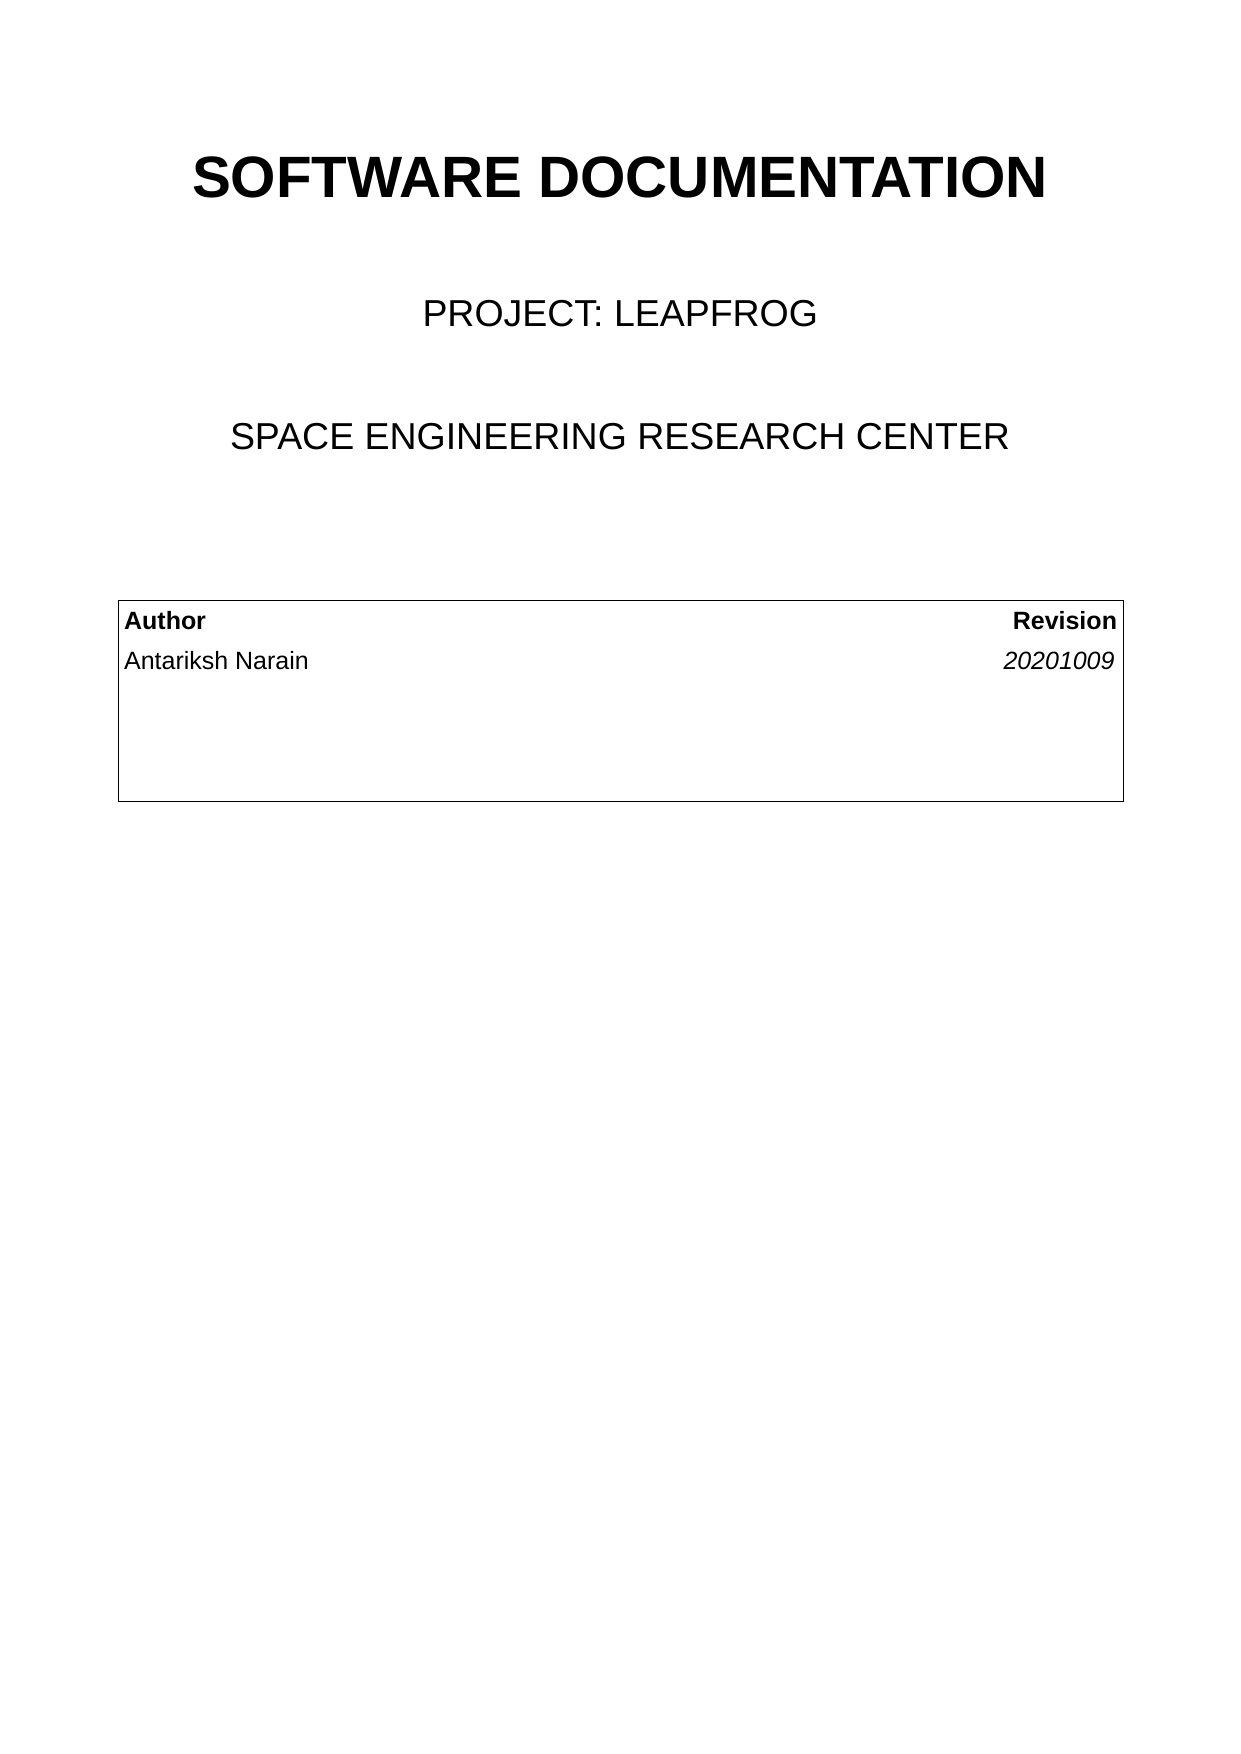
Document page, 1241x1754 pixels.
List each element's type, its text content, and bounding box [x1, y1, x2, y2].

table_cell [644, 761, 1123, 801]
table_cell [119, 761, 644, 801]
table_cell [644, 721, 1123, 761]
table_cell [119, 721, 644, 761]
table_header Author [119, 601, 644, 641]
table_cell Antariksh Narain [119, 641, 644, 681]
title SOFTWARE DOCUMENTATION [118, 143, 1122, 210]
subtitle PROJECT: LEAPFROG [118, 291, 1122, 334]
table_cell [119, 681, 644, 721]
table_cell [644, 681, 1123, 721]
subtitle SPACE ENGINEERING RESEARCH CENTER [118, 414, 1122, 458]
table_cell 20201009 [644, 641, 1123, 681]
table_header Revision [644, 601, 1123, 641]
